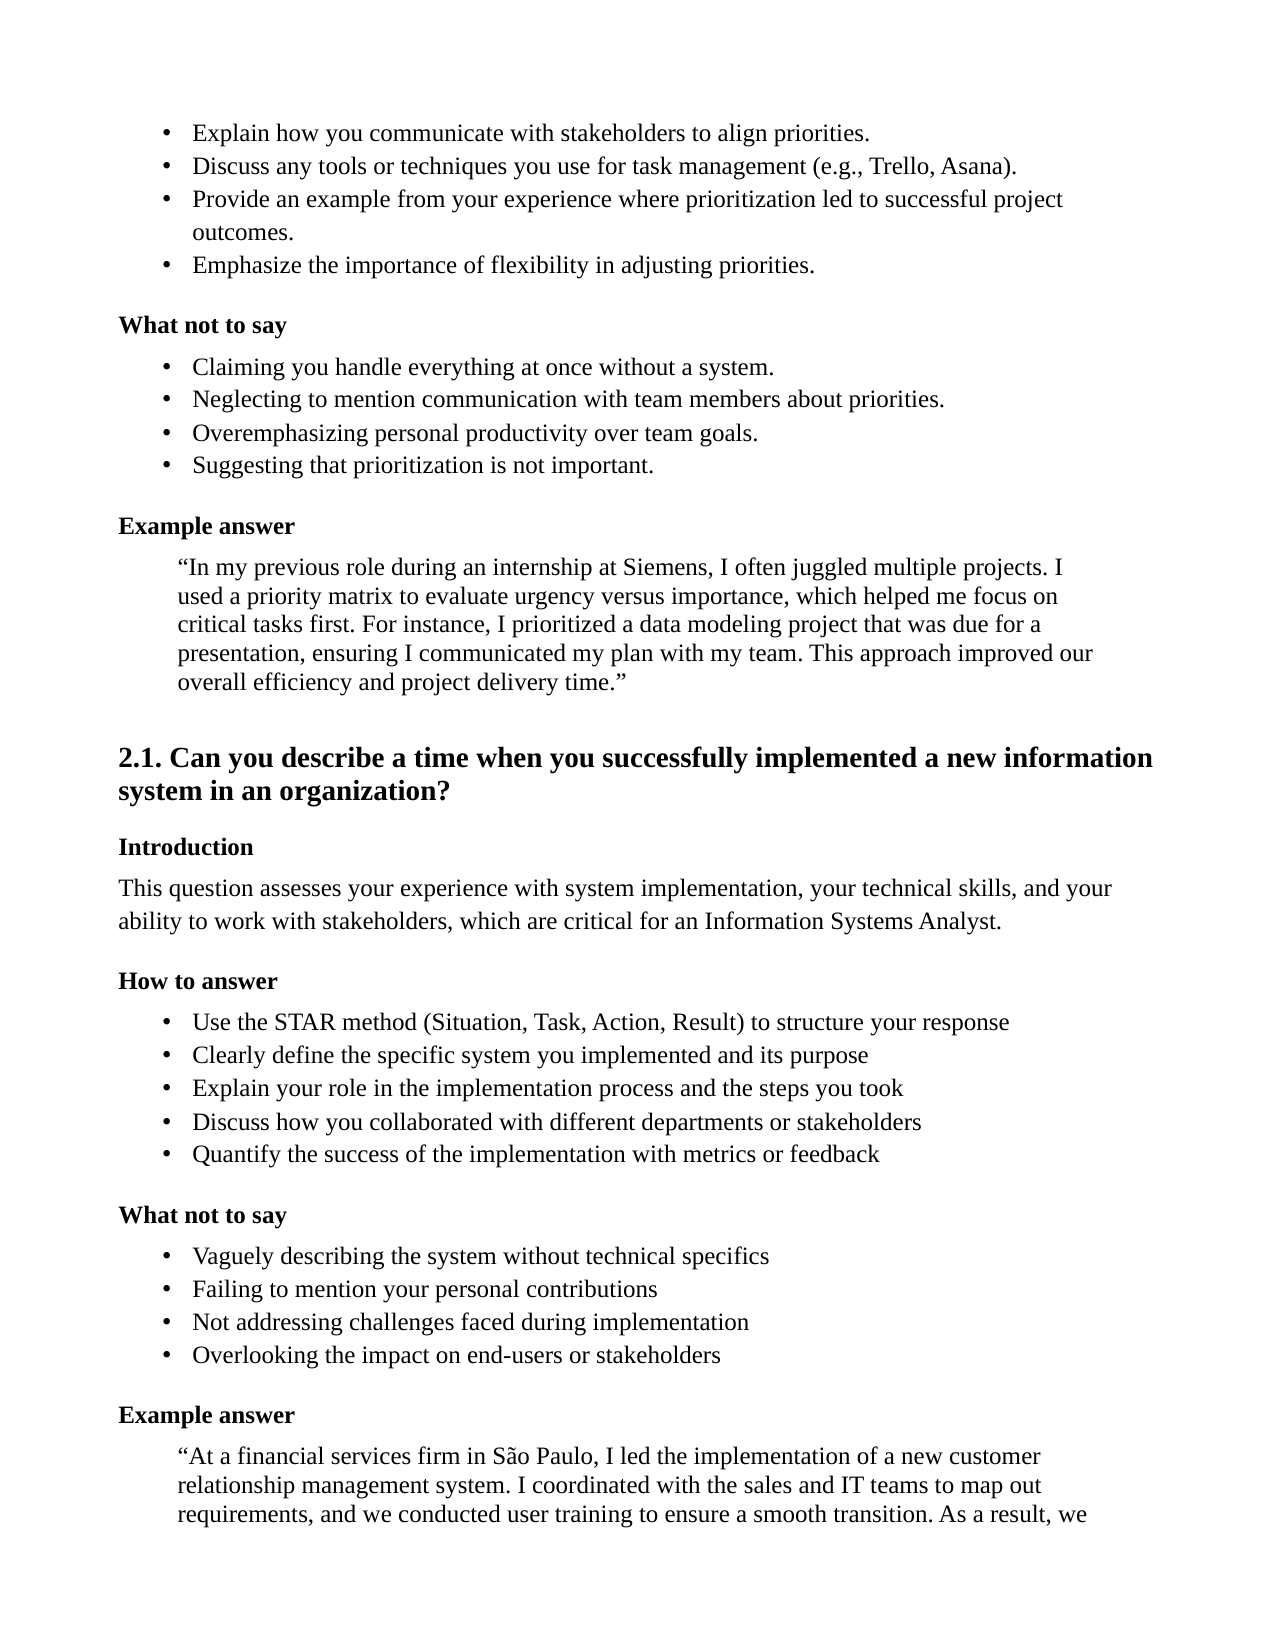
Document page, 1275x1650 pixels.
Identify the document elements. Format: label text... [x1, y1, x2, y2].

list Explain your role in the implementation process and the steps you took [162, 1073, 1157, 1102]
text “At a financial services firm in São Paulo, I led the implementation of a new customer relationship management system. I coordinated with the sales and IT teams to map out requirements, and we conducted user training to ensure a smooth transition. As a result, we [177, 1441, 1098, 1528]
subtitle Example answer [118, 511, 1157, 539]
list Discuss how you collaborated with different departments or stakeholders [162, 1107, 1157, 1135]
text This question assesses your experience with system implementation, your technical skills, and your ability to work with stakeholders, which are critical for an Information Systems Analyst. [118, 873, 1157, 935]
list Vaguely describing the system without technical specifics [162, 1241, 1157, 1270]
list Claiming you handle everything at once without a system. [162, 352, 1157, 380]
list Quantify the success of the implementation with metrics or feedback [162, 1139, 1157, 1168]
list Neglecting to mention communication with team members about priorities. [162, 384, 1157, 413]
list Emphasize the importance of flexibility in adjusting priorities. [162, 250, 1157, 279]
text “In my previous role during an internship at Siemens, I often juggled multiple projects. I used a priority matrix to evaluate urgency versus importance, which helped me focus on critical tasks first. For instance, I prioritized a data modeling project that was due for a presentation, ensuring I communicated my plan with my team. This approach improved our overall efficiency and project delivery time.” [177, 552, 1098, 696]
list Use the STAR method (Situation, Task, Action, Result) to structure your response [162, 1007, 1157, 1036]
subtitle What not to say [118, 1200, 1157, 1228]
list Discuss any tools or techniques you use for task management (e.g., Trello, Asana). [162, 151, 1157, 180]
subtitle How to answer [118, 966, 1157, 995]
list Explain how you communicate with stakeholders to align priorities. [162, 118, 1157, 147]
subtitle Introduction [118, 832, 1157, 861]
list Provide an example from your experience where prioritization led to successful project outcomes. [162, 184, 1157, 246]
subtitle 2.1. Can you describe a time when you successfully implemented a new information system in an organization? [118, 740, 1157, 807]
subtitle What not to say [118, 310, 1157, 339]
list Clearly define the specific system you implemented and its purpose [162, 1041, 1157, 1069]
list Suggesting that prioritization is not important. [162, 451, 1157, 479]
list Overlooking the impact on end-users or stakeholders [162, 1340, 1157, 1369]
list Not addressing challenges faced during implementation [162, 1307, 1157, 1336]
subtitle Example answer [118, 1400, 1157, 1429]
list Overemphasizing personal productivity over team goals. [162, 418, 1157, 446]
list Failing to mention your personal contributions [162, 1274, 1157, 1303]
